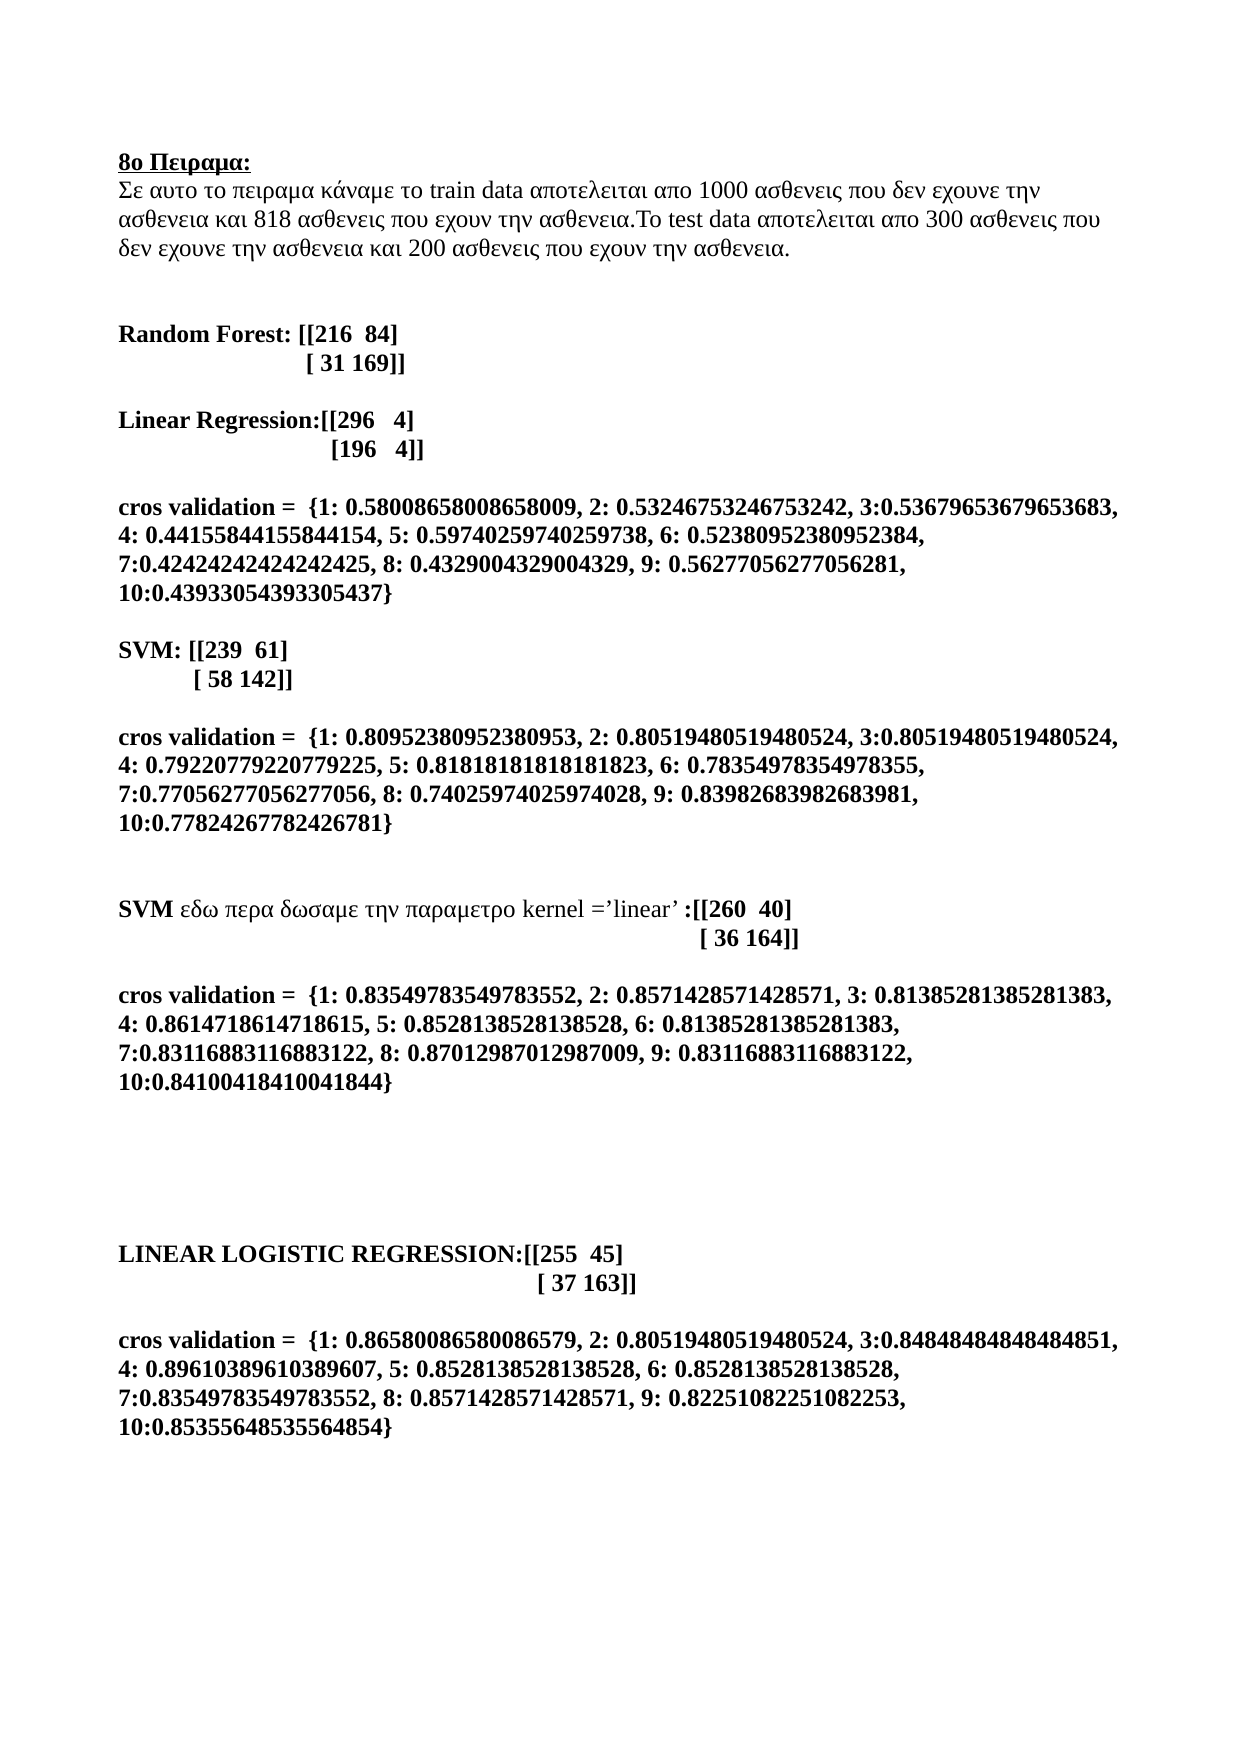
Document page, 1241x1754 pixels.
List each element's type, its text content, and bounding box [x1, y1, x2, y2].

text [196 4]] [118, 434, 1122, 463]
text cros validation = {1: 0.83549783549783552, 2: 0.8571428571428571, 3: 0.81385281385281383, 4: 0.8614718614718615, 5: 0.8528138528138528, 6: 0.81385281385281383, 7:0.83116883116883122, 8: 0.87012987012987009, 9: 0.83116883116883122, 10:0.84100418410041844} [118, 981, 1122, 1096]
text LINEAR LOGISTIC REGRESSION:[[255 45] [118, 1239, 1122, 1268]
text cros validation = {1: 0.86580086580086579, 2: 0.80519480519480524, 3:0.84848484848484851, 4: 0.89610389610389607, 5: 0.8528138528138528, 6: 0.8528138528138528, 7:0.83549783549783552, 8: 0.8571428571428571, 9: 0.82251082251082253, 10:0.85355648535564854} [118, 1326, 1122, 1441]
text cros validation = {1: 0.80952380952380953, 2: 0.80519480519480524, 3:0.80519480519480524, 4: 0.79220779220779225, 5: 0.81818181818181823, 6: 0.78354978354978355, 7:0.77056277056277056, 8: 0.74025974025974028, 9: 0.83982683982683981, 10:0.77824267782426781} [118, 722, 1122, 837]
text Random Forest: [[216 84] [118, 319, 1122, 348]
text SVM: [[239 61] [118, 636, 1122, 664]
text 8ο Πειραμα: [118, 147, 1122, 176]
text cros validation = {1: 0.58008658008658009, 2: 0.53246753246753242, 3:0.53679653679653683, 4: 0.44155844155844154, 5: 0.59740259740259738, 6: 0.52380952380952384, 7:0.42424242424242425, 8: 0.4329004329004329, 9: 0.56277056277056281, 10:0.43933054393305437} [118, 492, 1122, 607]
text SVM εδω περα δωσαμε την παραμετρο kernel =’linear’ :[[260 40] [118, 894, 1122, 923]
text Σε αυτο το πειραμα κάναμε το train data αποτελειται απο 1000 ασθενεις που δεν εχουνε την ασθενεια και 818 ασθενεις που εχουν την ασθενεια.Το test data αποτελειται απο 300 ασθενεις που δεν εχουνε την ασθενεια και 200 ασθενεις που εχουν την ασθενεια. [118, 176, 1122, 262]
text Linear Regression:[[296 4] [118, 406, 1122, 434]
text [ 37 163]] [118, 1268, 1122, 1297]
text [ 31 169]] [118, 348, 1122, 377]
text [ 36 164]] [118, 923, 1122, 952]
text [ 58 142]] [118, 664, 1122, 693]
